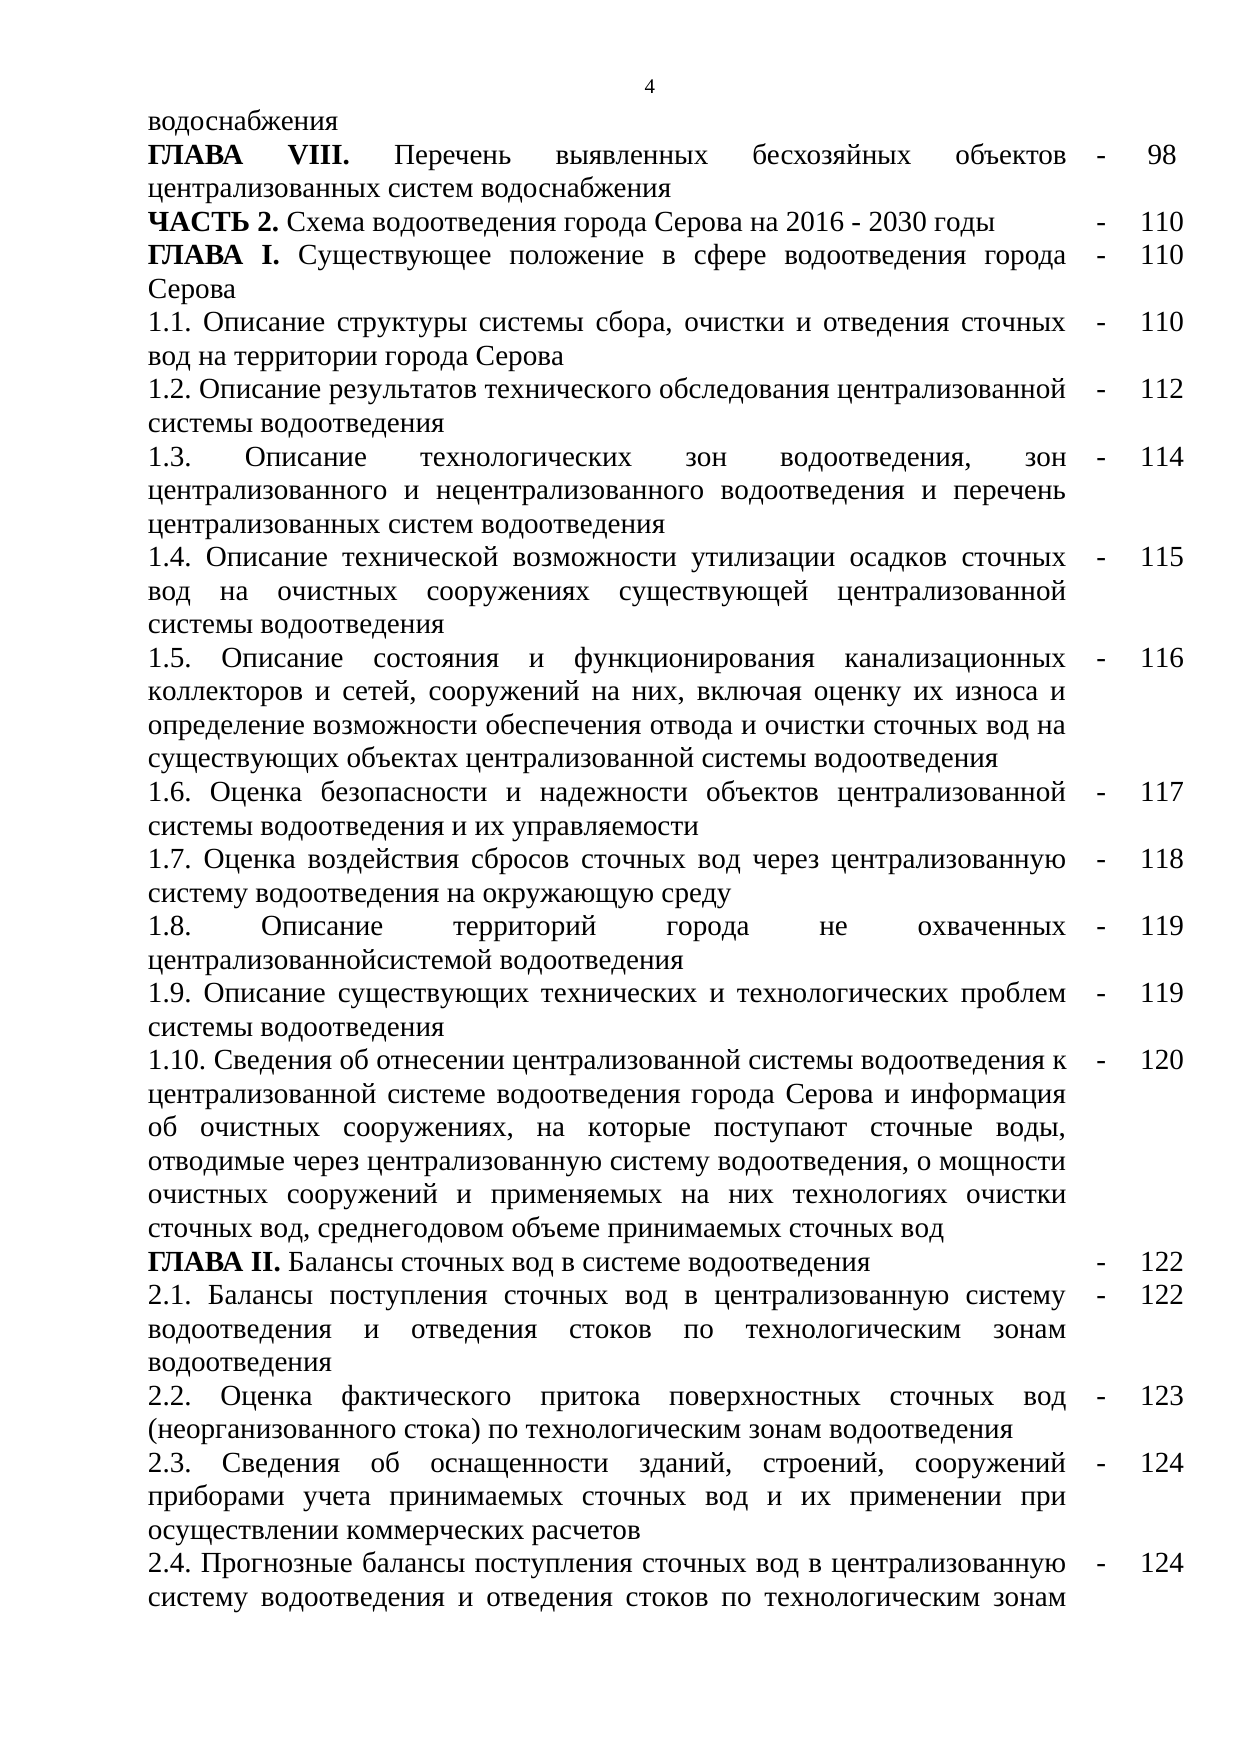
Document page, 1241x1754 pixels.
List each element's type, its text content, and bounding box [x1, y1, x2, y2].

table_cell ГЛАВА I. Существующее положение в сфере водоотведения города Серова [136, 238, 1078, 304]
table_cell - [1078, 238, 1124, 304]
table_cell - [1078, 1043, 1124, 1244]
table_cell 1.5. Описание состояния и функционирования канализационных коллекторов и сетей, сооружений на них, включая оценку их износа и определение возможности обеспечения отвода и очистки сточных вод на существующих объектах централизованной системы водоотведения [136, 640, 1078, 774]
table_cell 1.3. Описание технологических зон водоотведения, зон централизованного и нецентрализованного водоотведения и перечень централизованных систем водоотведения [136, 439, 1078, 539]
table_cell - [1078, 1244, 1124, 1277]
table_cell 1.8. Описание территорий города не охваченных централизованнойсистемой водоотведения [136, 908, 1078, 975]
table_cell - [1078, 1277, 1124, 1378]
table_cell 123 [1124, 1378, 1199, 1445]
table_cell - [1078, 204, 1124, 237]
table_cell водоснабжения [136, 103, 1078, 137]
table_cell 119 [1124, 975, 1199, 1042]
table_cell - [1078, 103, 1124, 137]
table_cell 120 [1124, 1043, 1199, 1244]
table_cell - [1078, 841, 1124, 908]
table_cell 1.6. Оценка безопасности и надежности объектов централизованной системы водоотведения и их управляемости [136, 774, 1078, 841]
table_cell 114 [1124, 439, 1199, 539]
table_cell [1124, 103, 1199, 137]
table_cell - [1078, 1378, 1124, 1445]
table_cell - [1078, 1445, 1124, 1546]
table_cell 122 [1124, 1244, 1199, 1277]
table_cell 115 [1124, 539, 1199, 640]
table_cell - [1078, 1546, 1124, 1613]
table_cell ГЛАВА VIII. Перечень выявленных бесхозяйных объектов централизованных систем водоснабжения [136, 137, 1078, 204]
table_cell - [1078, 908, 1124, 975]
table_cell 2.4. Прогнозные балансы поступления сточных вод в централизованную систему водоотведения и отведения стоков по технологическим зонам [136, 1546, 1078, 1613]
table_cell 118 [1124, 841, 1199, 908]
table_cell - [1078, 539, 1124, 640]
table_cell 1.10. Сведения об отнесении централизованной системы водоотведения к централизованной системе водоотведения города Серова и информация об очистных сооружениях, на которые поступают сточные воды, отводимые через централизованную систему водоотведения, о мощности очистных сооружений и применяемых на них технологиях очистки сточных вод, среднегодовом объеме принимаемых сточных вод [136, 1043, 1078, 1244]
table_cell 122 [1124, 1277, 1199, 1378]
table_cell 110 [1124, 305, 1199, 372]
table_cell 2.2. Оценка фактического притока поверхностных сточных вод (неорганизованного стока) по технологическим зонам водоотведения [136, 1378, 1078, 1445]
table_cell 1.7. Оценка воздействия сбросов сточных вод через централизованную систему водоотведения на окружающую среду [136, 841, 1078, 908]
table_cell - [1078, 975, 1124, 1042]
table_cell 119 [1124, 908, 1199, 975]
table_cell 1.4. Описание технической возможности утилизации осадков сточных вод на очистных сооружениях существующей централизованной системы водоотведения [136, 539, 1078, 640]
table_cell 1.9. Описание существующих технических и технологических проблем системы водоотведения [136, 975, 1078, 1042]
table_cell 1.1. Описание структуры системы сбора, очистки и отведения сточных вод на территории города Серова [136, 305, 1078, 372]
table_cell 117 [1124, 774, 1199, 841]
table_cell 1.2. Описание результатов технического обследования централизованной системы водоотведения [136, 372, 1078, 439]
table_cell - [1078, 774, 1124, 841]
table_cell 110 [1124, 238, 1199, 304]
table_cell - [1078, 372, 1124, 439]
table_cell ЧАСТЬ 2. Схема водоотведения города Серова на 2016 - 2030 годы [136, 204, 1078, 237]
table_cell - [1078, 305, 1124, 372]
table_cell 112 [1124, 372, 1199, 439]
table_cell - [1078, 137, 1124, 204]
table_cell - [1078, 439, 1124, 539]
table_cell 124 [1124, 1546, 1199, 1613]
table_cell 110 [1124, 204, 1199, 237]
table_cell 98 [1124, 137, 1199, 204]
table_cell 124 [1124, 1445, 1199, 1546]
table_cell - [1078, 640, 1124, 774]
table_cell 116 [1124, 640, 1199, 774]
table_cell ГЛАВА II. Балансы сточных вод в системе водоотведения [136, 1244, 1078, 1277]
table_cell 2.3. Сведения об оснащенности зданий, строений, сооружений приборами учета принимаемых сточных вод и их применении при осуществлении коммерческих расчетов [136, 1445, 1078, 1546]
table_cell 2.1. Балансы поступления сточных вод в централизованную систему водоотведения и отведения стоков по технологическим зонам водоотведения [136, 1277, 1078, 1378]
